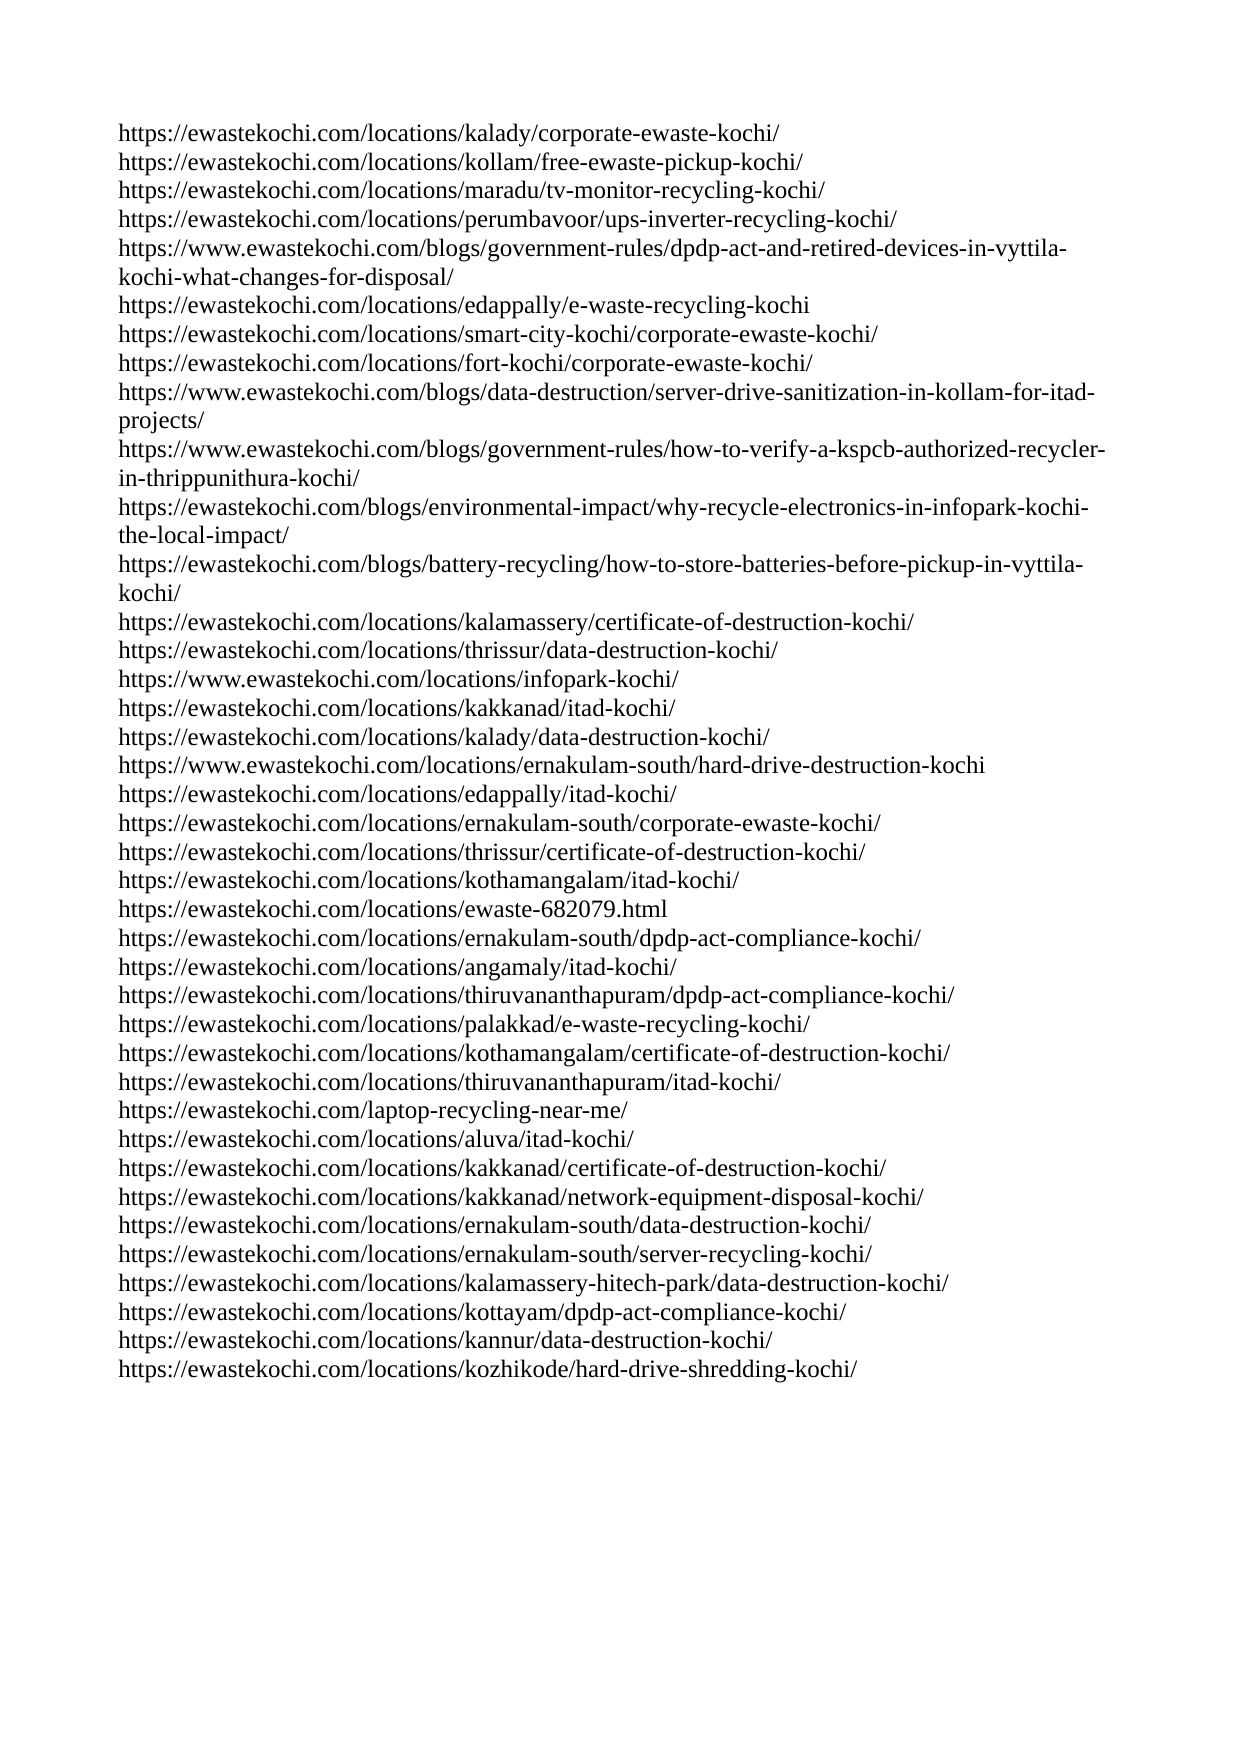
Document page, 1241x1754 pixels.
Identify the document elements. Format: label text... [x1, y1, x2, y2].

text https://ewastekochi.com/locations/thiruvananthapuram/itad-kochi/ [118, 1067, 1122, 1096]
text https://ewastekochi.com/locations/ernakulam-south/data-destruction-kochi/ [118, 1211, 1122, 1239]
text https://ewastekochi.com/locations/palakkad/e-waste-recycling-kochi/ [118, 1009, 1122, 1038]
text https://www.ewastekochi.com/locations/infopark-kochi/ [118, 664, 1122, 693]
text https://ewastekochi.com/locations/thrissur/certificate-of-destruction-kochi/ [118, 837, 1122, 866]
text https://ewastekochi.com/locations/kollam/free-ewaste-pickup-kochi/ [118, 147, 1122, 176]
text https://ewastekochi.com/locations/kozhikode/hard-drive-shredding-kochi/ [118, 1354, 1122, 1383]
text https://www.ewastekochi.com/blogs/government-rules/dpdp-act-and-retired-devices-in-vyttila-kochi-what-changes-for-disposal/ [118, 233, 1122, 291]
text https://ewastekochi.com/locations/kakkanad/itad-kochi/ [118, 693, 1122, 722]
text https://ewastekochi.com/locations/ernakulam-south/server-recycling-kochi/ [118, 1239, 1122, 1268]
text https://www.ewastekochi.com/locations/ernakulam-south/hard-drive-destruction-kochi [118, 751, 1122, 779]
text https://ewastekochi.com/locations/smart-city-kochi/corporate-ewaste-kochi/ [118, 319, 1122, 348]
text https://ewastekochi.com/locations/angamaly/itad-kochi/ [118, 952, 1122, 981]
text https://ewastekochi.com/locations/fort-kochi/corporate-ewaste-kochi/ [118, 348, 1122, 377]
text https://ewastekochi.com/locations/edappally/e-waste-recycling-kochi [118, 291, 1122, 319]
text https://ewastekochi.com/locations/kakkanad/network-equipment-disposal-kochi/ [118, 1182, 1122, 1211]
text https://ewastekochi.com/locations/edappally/itad-kochi/ [118, 779, 1122, 808]
text https://www.ewastekochi.com/blogs/government-rules/how-to-verify-a-kspcb-authorized-recycler-in-thrippunithura-kochi/ [118, 434, 1122, 492]
text https://ewastekochi.com/locations/kalady/data-destruction-kochi/ [118, 722, 1122, 751]
text https://ewastekochi.com/locations/kottayam/dpdp-act-compliance-kochi/ [118, 1297, 1122, 1326]
text https://www.ewastekochi.com/blogs/data-destruction/server-drive-sanitization-in-kollam-for-itad-projects/ [118, 377, 1122, 434]
text https://ewastekochi.com/blogs/environmental-impact/why-recycle-electronics-in-infopark-kochi-the-local-impact/ [118, 492, 1122, 549]
text https://ewastekochi.com/locations/kalamassery/certificate-of-destruction-kochi/ [118, 607, 1122, 636]
text https://ewastekochi.com/locations/kothamangalam/certificate-of-destruction-kochi/ [118, 1038, 1122, 1067]
text https://ewastekochi.com/locations/thiruvananthapuram/dpdp-act-compliance-kochi/ [118, 981, 1122, 1009]
text https://ewastekochi.com/locations/kannur/data-destruction-kochi/ [118, 1326, 1122, 1354]
text https://ewastekochi.com/locations/thrissur/data-destruction-kochi/ [118, 636, 1122, 664]
text https://ewastekochi.com/blogs/battery-recycling/how-to-store-batteries-before-pickup-in-vyttila-kochi/ [118, 549, 1122, 607]
text https://ewastekochi.com/locations/maradu/tv-monitor-recycling-kochi/ [118, 176, 1122, 204]
text https://ewastekochi.com/laptop-recycling-near-me/ [118, 1096, 1122, 1124]
text https://ewastekochi.com/locations/ernakulam-south/dpdp-act-compliance-kochi/ [118, 923, 1122, 952]
text https://ewastekochi.com/locations/kalady/corporate-ewaste-kochi/ [118, 118, 1122, 147]
text https://ewastekochi.com/locations/ernakulam-south/corporate-ewaste-kochi/ [118, 808, 1122, 837]
text https://ewastekochi.com/locations/kakkanad/certificate-of-destruction-kochi/ [118, 1153, 1122, 1182]
text https://ewastekochi.com/locations/kalamassery-hitech-park/data-destruction-kochi/ [118, 1268, 1122, 1297]
text https://ewastekochi.com/locations/ewaste-682079.html [118, 894, 1122, 923]
text https://ewastekochi.com/locations/kothamangalam/itad-kochi/ [118, 866, 1122, 894]
text https://ewastekochi.com/locations/perumbavoor/ups-inverter-recycling-kochi/ [118, 204, 1122, 233]
text https://ewastekochi.com/locations/aluva/itad-kochi/ [118, 1124, 1122, 1153]
